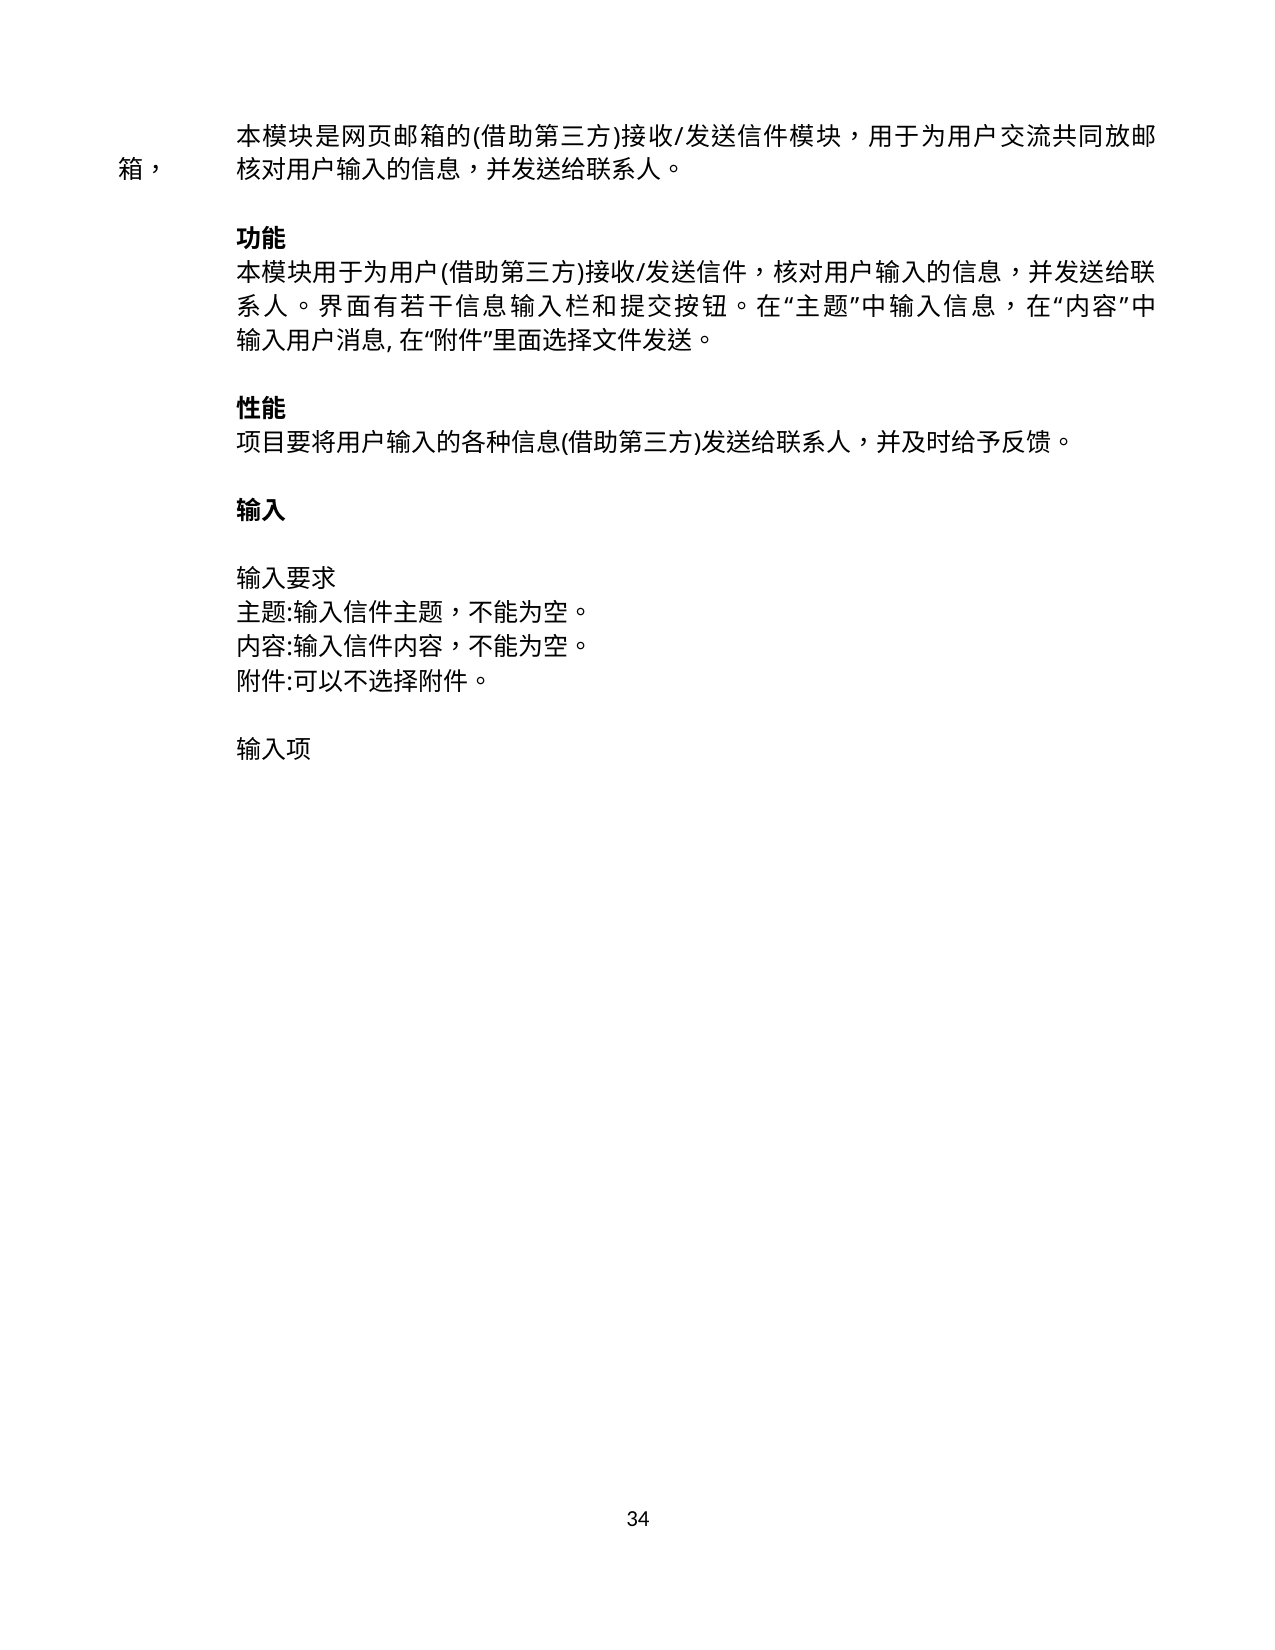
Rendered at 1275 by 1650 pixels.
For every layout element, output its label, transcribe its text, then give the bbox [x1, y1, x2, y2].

text 本模块是网页邮箱的(借助第三方)接收/发送信件模块，用于为用户交流共同放邮箱， 核对用户输入的信息，并发送给联系人。 [118, 118, 1157, 186]
text 附件:可以不选择附件。 [118, 663, 1157, 697]
text 内容:输入信件内容，不能为空。 [118, 629, 1157, 663]
text 项目要将用户输入的各种信息(借助第三方)发送给联系人，并及时给予反馈。 [118, 425, 1157, 459]
text 输入 [118, 493, 1157, 527]
text 主题:输入信件主题，不能为空。 [118, 595, 1157, 629]
text 输入项 [118, 731, 1157, 765]
text 本模块用于为用户(借助第三方)接收/发送信件，核对用户输入的信息，并发送给联 系人。界面有若干信息输入栏和提交按钮。在“主题”中输入信息，在“内容”中 输入用户消息, 在“附件”里面选择文件发送。 [118, 254, 1157, 357]
text 性能 [118, 391, 1157, 425]
text 功能 [118, 220, 1157, 254]
text 输入要求 [118, 561, 1157, 595]
